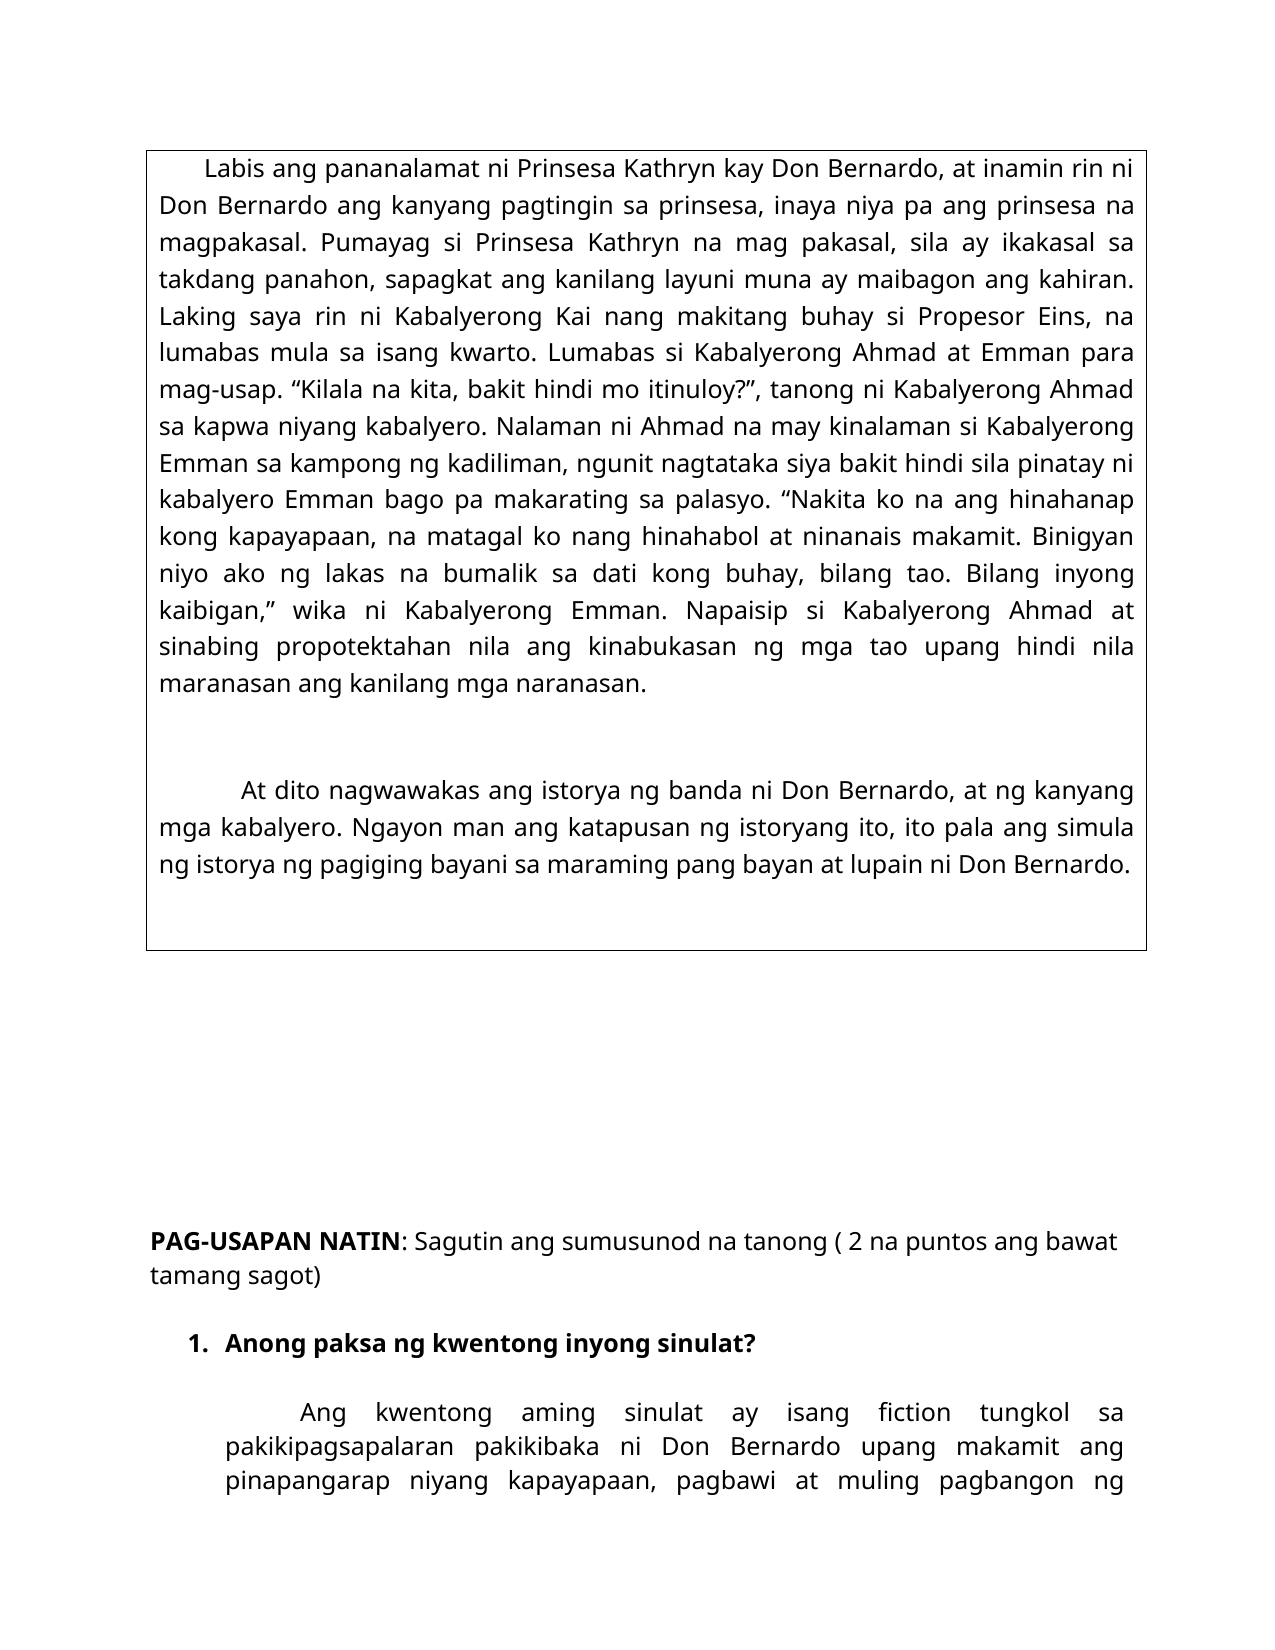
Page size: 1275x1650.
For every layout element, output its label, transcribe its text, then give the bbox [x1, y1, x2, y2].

table_header Labis ang pananalamat ni Prinsesa Kathryn kay Don Bernardo, at inamin rin ni Don Bernardo ang kanyang pagtingin sa prinsesa, inaya niya pa ang prinsesa na magpakasal. Pumayag si Prinsesa Kathryn na mag pakasal, sila ay ikakasal sa takdang panahon, sapagkat ang kanilang layuni muna ay maibagon ang kahiran. Laking saya rin ni Kabalyerong Kai nang makitang buhay si Propesor Eins, na lumabas mula sa isang kwarto. Lumabas si Kabalyerong Ahmad at Emman para mag-usap. “Kilala na kita, bakit hindi mo itinuloy?”, tanong ni Kabalyerong Ahmad sa kapwa niyang kabalyero. Nalaman ni Ahmad na may kinalaman si Kabalyerong Emman sa kampong ng kadiliman, ngunit nagtataka siya bakit hindi sila pinatay ni kabalyero Emman bago pa makarating sa palasyo. “Nakita ko na ang hinahanap kong kapayapaan, na matagal ko nang hinahabol at ninanais makamit. Binigyan niyo ako ng lakas na bumalik sa dati kong buhay, bilang tao. Bilang inyong kaibigan,” wika ni Kabalyerong Emman. Napaisip si Kabalyerong Ahmad at sinabing propotektahan nila ang kinabukasan ng mga tao upang hindi nila maranasan ang kanilang mga naranasan. At dito nagwawakas ang istorya ng banda ni Don Bernardo, at ng kanyang mga kabalyero. Ngayon man ang katapusan ng istoryang ito, ito pala ang simula ng istorya ng pagiging bayani sa maraming pang bayan at lupain ni Don Bernardo. [147, 151, 1146, 950]
text PAG-USAPAN NATIN: Sagutin ang sumusunod na tanong ( 2 na puntos ang bawat tamang sagot) [150, 1224, 1125, 1292]
list Anong paksa ng kwentong inyong sinulat? [187, 1326, 1125, 1360]
text Ang kwentong aming sinulat ay isang fiction tungkol sa pakikipagsapalaran pakikibaka ni Don Bernardo upang makamit ang pinapangarap niyang kapayapaan, pagbawi at muling pagbangon ng [225, 1360, 1125, 1496]
